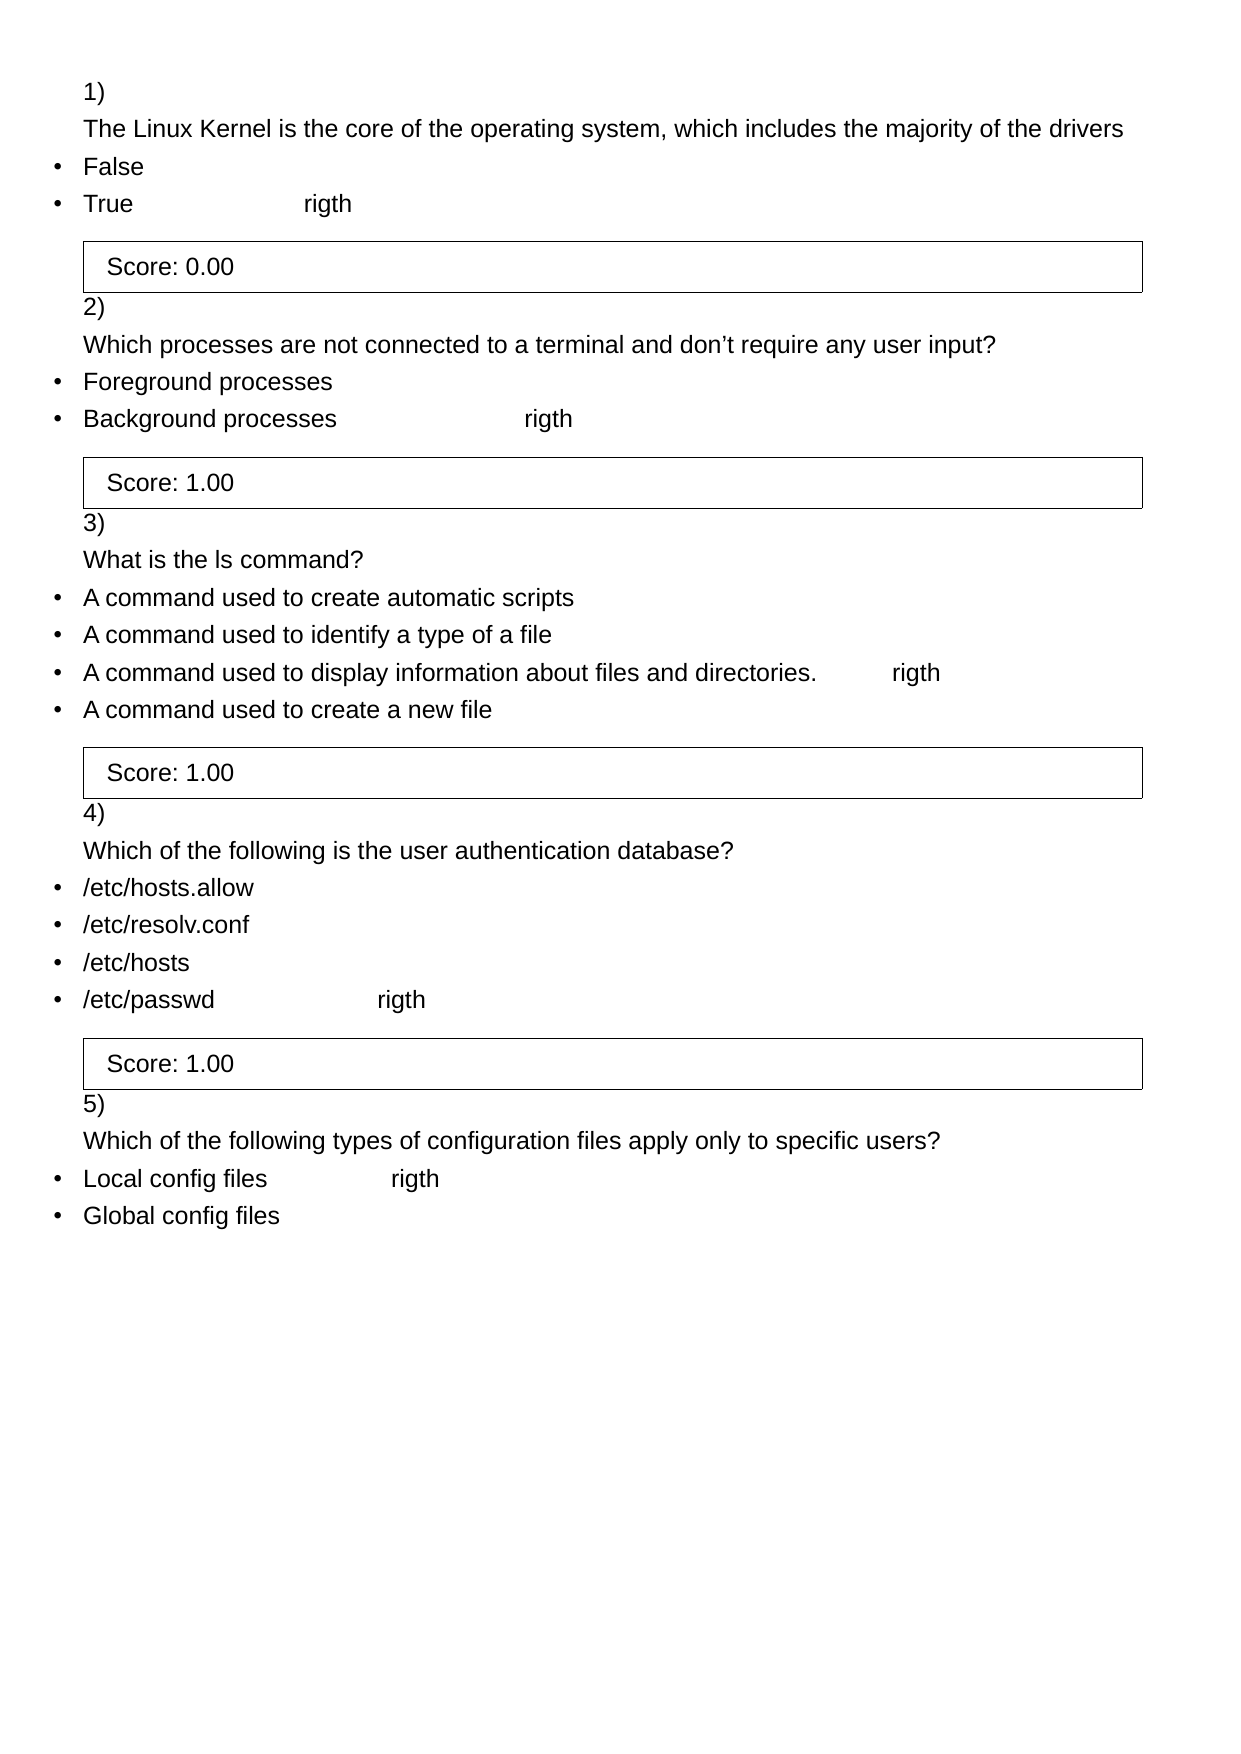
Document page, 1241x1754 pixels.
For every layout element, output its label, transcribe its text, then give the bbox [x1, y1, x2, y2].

list /etc/passwd rigth [83, 977, 1142, 1014]
list /etc/hosts [83, 939, 1142, 977]
list /etc/resolv.conf [83, 902, 1142, 939]
text 2) [83, 293, 1134, 321]
list /etc/hosts.allow [83, 864, 1142, 902]
list Foreground processes [83, 358, 1142, 396]
text Score: 1.00 [84, 1039, 1142, 1089]
list False [83, 143, 1142, 180]
text Which of the following is the user authentication database? [83, 827, 1142, 864]
list A command used to identify a type of a file [83, 611, 1142, 649]
text What is the ls command? [83, 536, 1142, 574]
list A command used to create automatic scripts [83, 574, 1142, 611]
list Local config files rigth [83, 1155, 1142, 1192]
text Which of the following types of configuration files apply only to specific users? [83, 1117, 1142, 1155]
list A command used to create a new file [83, 686, 1142, 724]
text 4) [83, 799, 1134, 827]
text Score: 1.00 [84, 748, 1142, 798]
text 5) [83, 1090, 1134, 1117]
text Score: 0.00 [84, 242, 1142, 292]
list True rigth [83, 180, 1142, 218]
text 1) [83, 77, 1134, 105]
text Score: 1.00 [84, 458, 1142, 508]
list A command used to display information about files and directories. rigth [83, 649, 1142, 686]
text 3) [83, 509, 1134, 536]
list Background processes rigth [83, 396, 1142, 433]
list Global config files [83, 1192, 1142, 1230]
text The Linux Kernel is the core of the operating system, which includes the majority of the drivers [83, 105, 1142, 143]
text Which processes are not connected to a terminal and don’t require any user input? [83, 321, 1142, 358]
